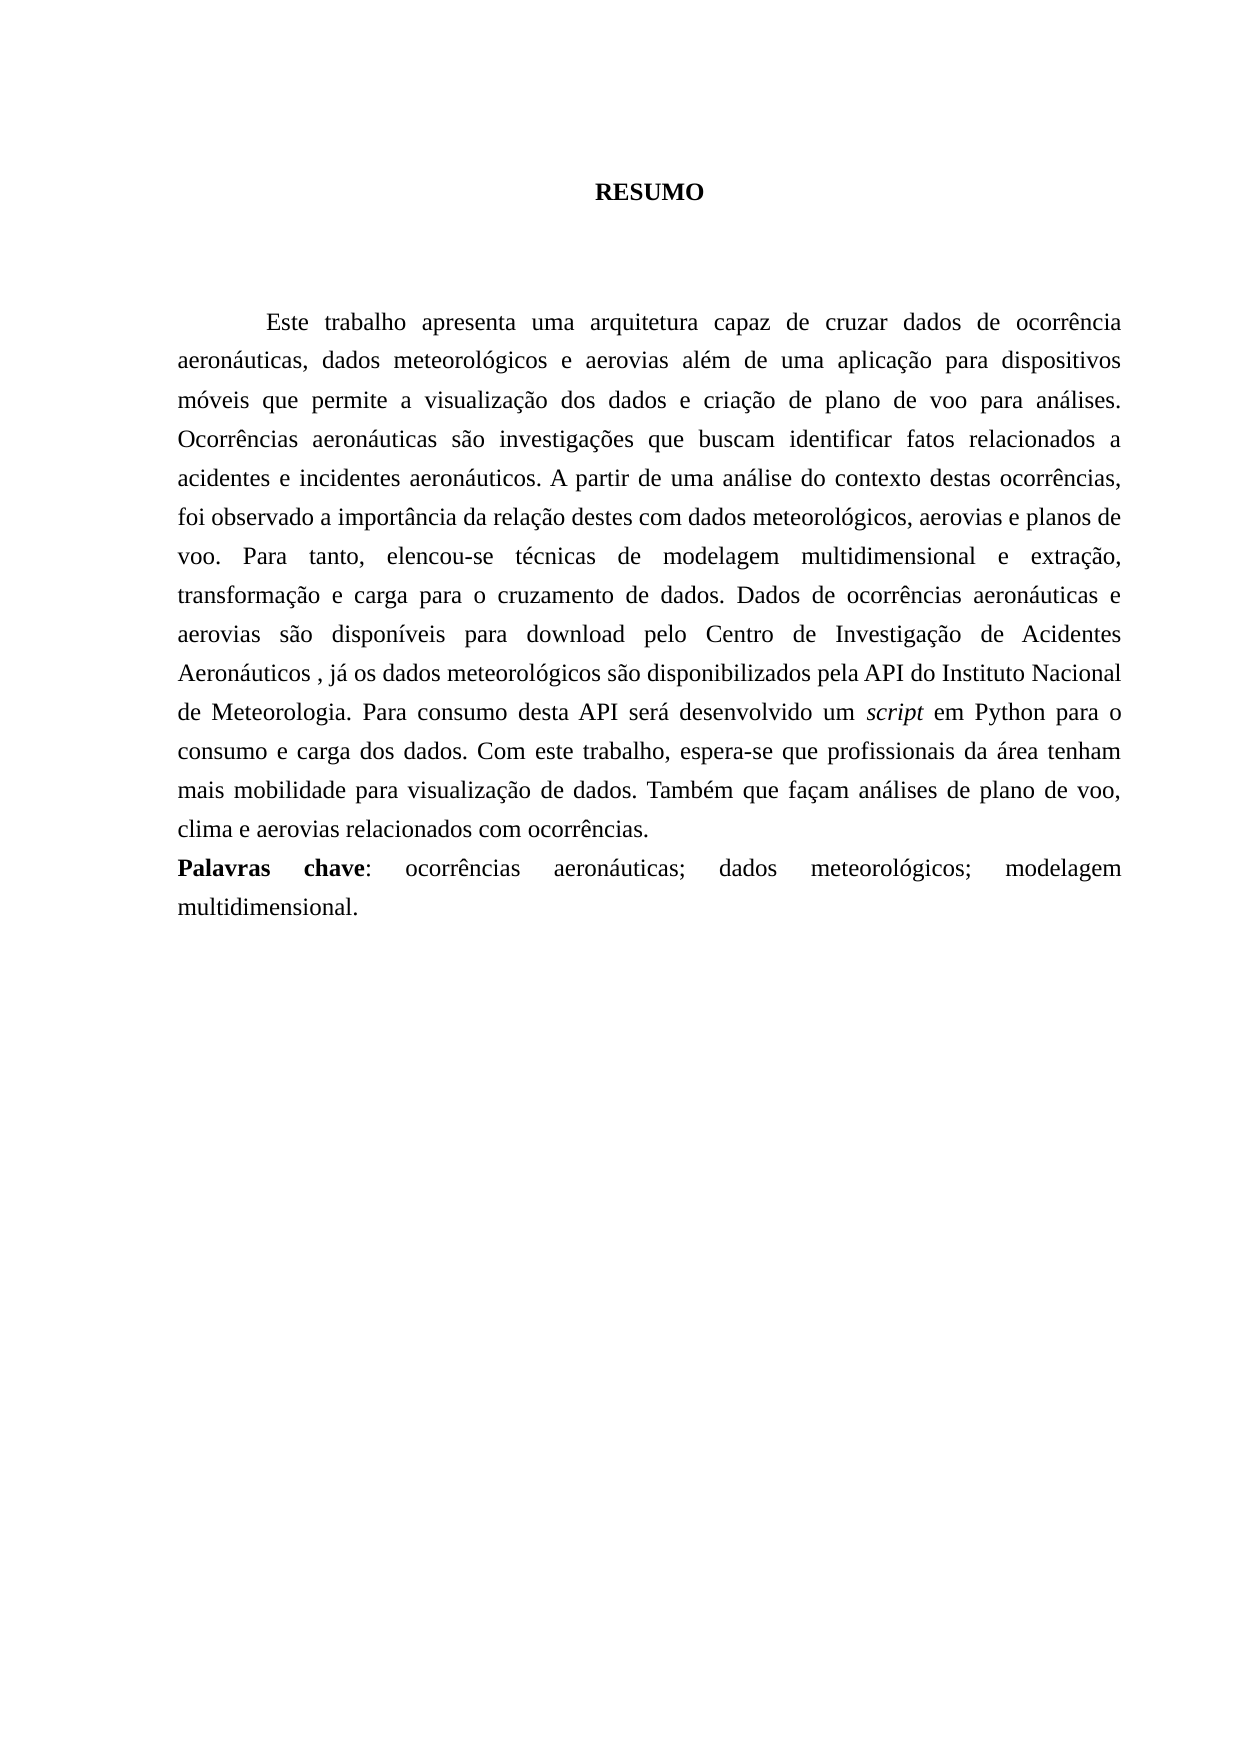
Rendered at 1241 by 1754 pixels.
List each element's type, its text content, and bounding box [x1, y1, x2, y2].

text RESUMO [177, 177, 1122, 206]
text Este trabalho apresenta uma arquitetura capaz de cruzar dados de ocorrência aeronáuticas, dados meteorológicos e aerovias além de uma aplicação para dispositivos móveis que permite a visualização dos dados e criação de plano de voo para análises. Ocorrências aeronáuticas são investigações que buscam identificar fatos relacionados a acidentes e incidentes aeronáuticos. A partir de uma análise do contexto destas ocorrências, foi observado a importância da relação destes com dados meteorológicos, aerovias e planos de voo. Para tanto, elencou-se técnicas de modelagem multidimensional e extração, transformação e carga para o cruzamento de dados. Dados de ocorrências aeronáuticas e aerovias são disponíveis para download pelo Centro de Investigação de Acidentes Aeronáuticos , já os dados meteorológicos são disponibilizados pela API do Instituto Nacional de Meteorologia. Para consumo desta API será desenvolvido um script em Python para o consumo e carga dos dados. Com este trabalho, espera-se que profissionais da área tenham mais mobilidade para visualização de dados. Também que façam análises de plano de voo, clima e aerovias relacionados com ocorrências. [177, 307, 1122, 843]
text Palavras chave: ocorrências aeronáuticas; dados meteorológicos; modelagem multidimensional. [177, 853, 1122, 921]
